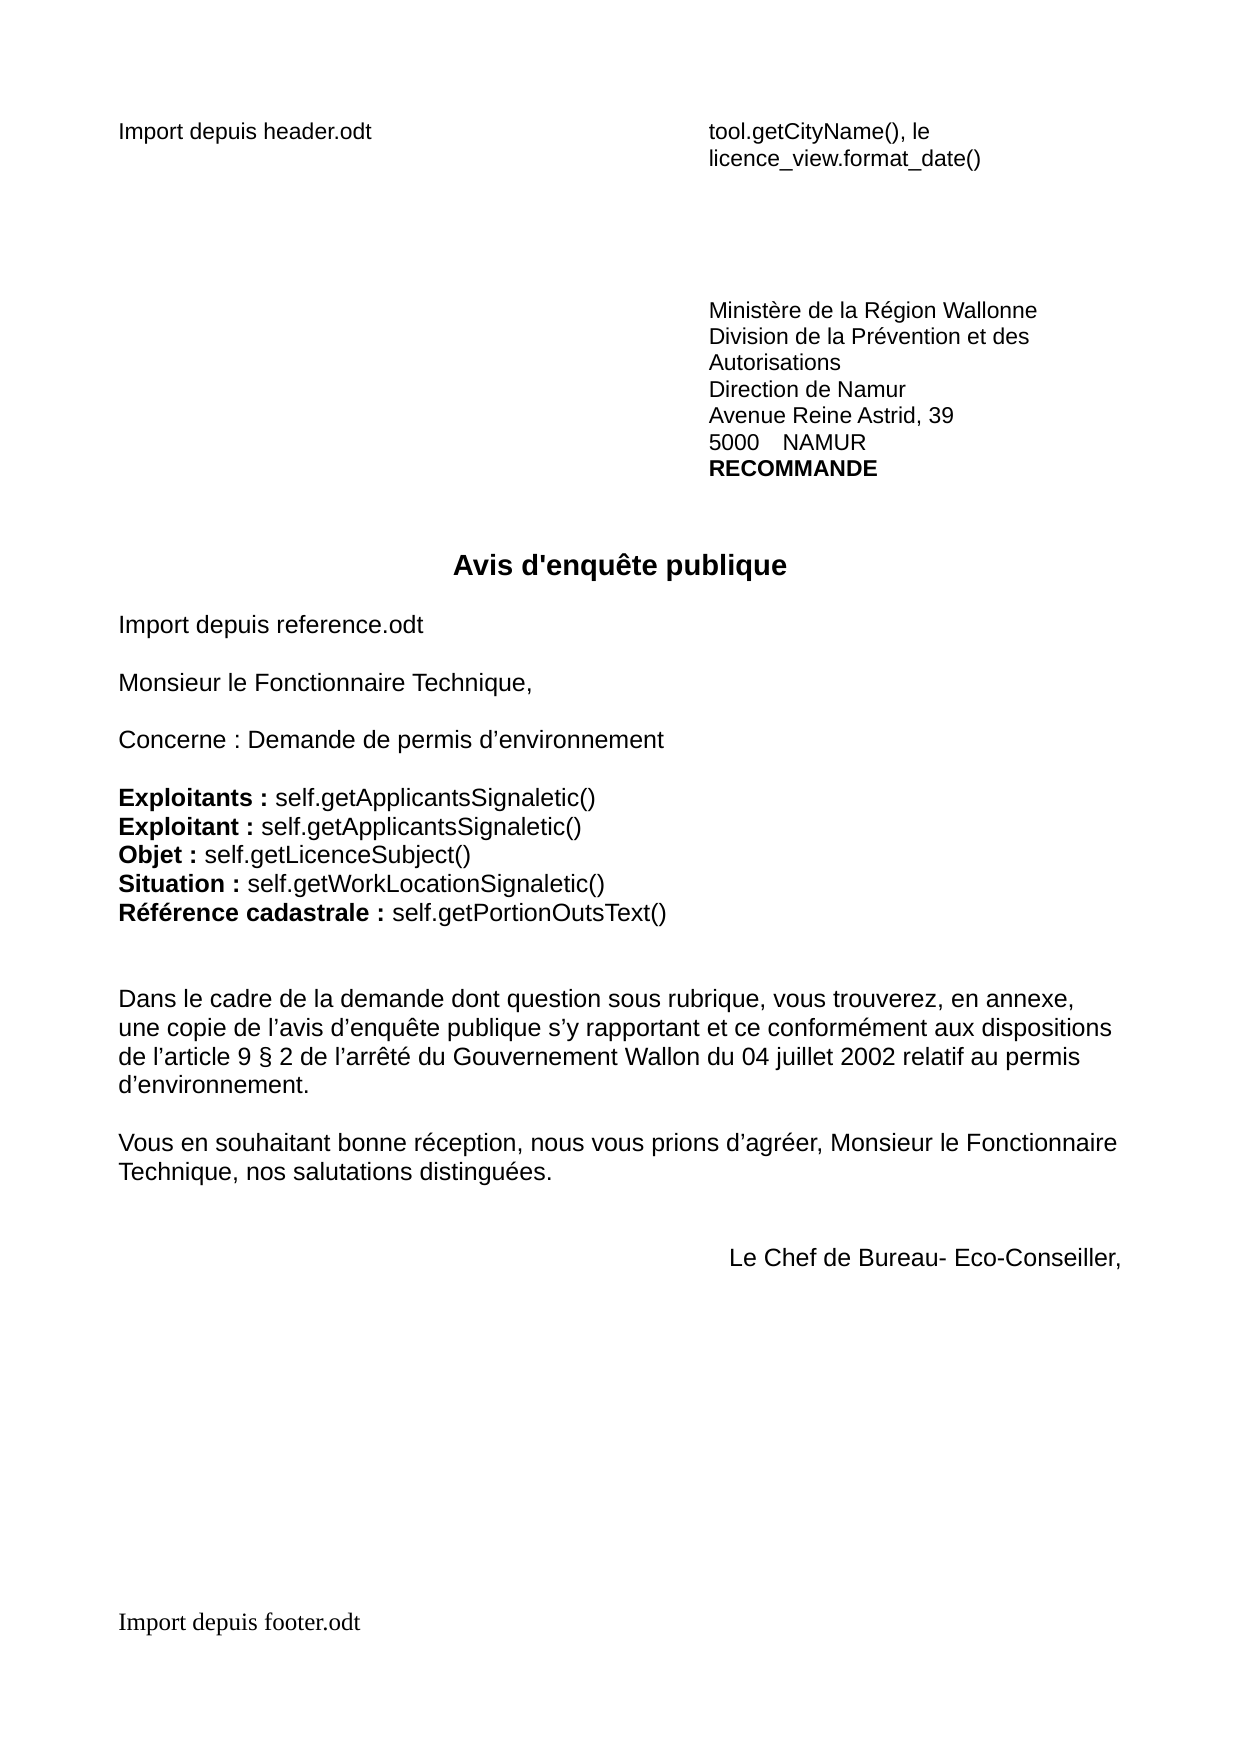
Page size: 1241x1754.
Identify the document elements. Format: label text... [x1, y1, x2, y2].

text Dans le cadre de la demande dont question sous rubrique, vous trouverez, en annexe, une copie de l’avis d’enquête publique s’y rapportant et ce conformément aux dispositions de l’article 9 § 2 de l’arrêté du Gouvernement Wallon du 04 juillet 2002 relatif au permis d’environnement. [118, 984, 1122, 1099]
text Situation : self.getWorkLocationSignaletic() [118, 869, 1122, 898]
text Objet : self.getLicenceSubject() [118, 841, 1122, 869]
text Le Chef de Bureau- Eco-Conseiller, [118, 1243, 1122, 1272]
text Vous en souhaitant bonne réception, nous vous prions d’agréer, Monsieur le Fonctionnaire Technique, nos salutations distinguées. [118, 1128, 1122, 1186]
table_header Import depuis header.odt [118, 118, 708, 481]
text Exploitants : self.getApplicantsSignaletic() [118, 783, 1122, 812]
title Avis d'enquête publique [118, 548, 1122, 582]
text Import depuis reference.odt [118, 611, 1122, 639]
text Monsieur le Fonctionnaire Technique, [118, 668, 1122, 697]
text Exploitant : self.getApplicantsSignaletic() [118, 812, 1122, 841]
text Référence cadastrale : self.getPortionOutsText() [118, 898, 1122, 927]
text Concerne : Demande de permis d’environnement [118, 726, 1122, 754]
table_header tool.getCityName(), le licence_view.format_date() Ministère de la Région Wallonne Division de la Prévention et des Autorisations Direction de Namur Avenue Reine Astrid, 39 5000 NAMUR RECOMMANDE [709, 118, 1123, 481]
